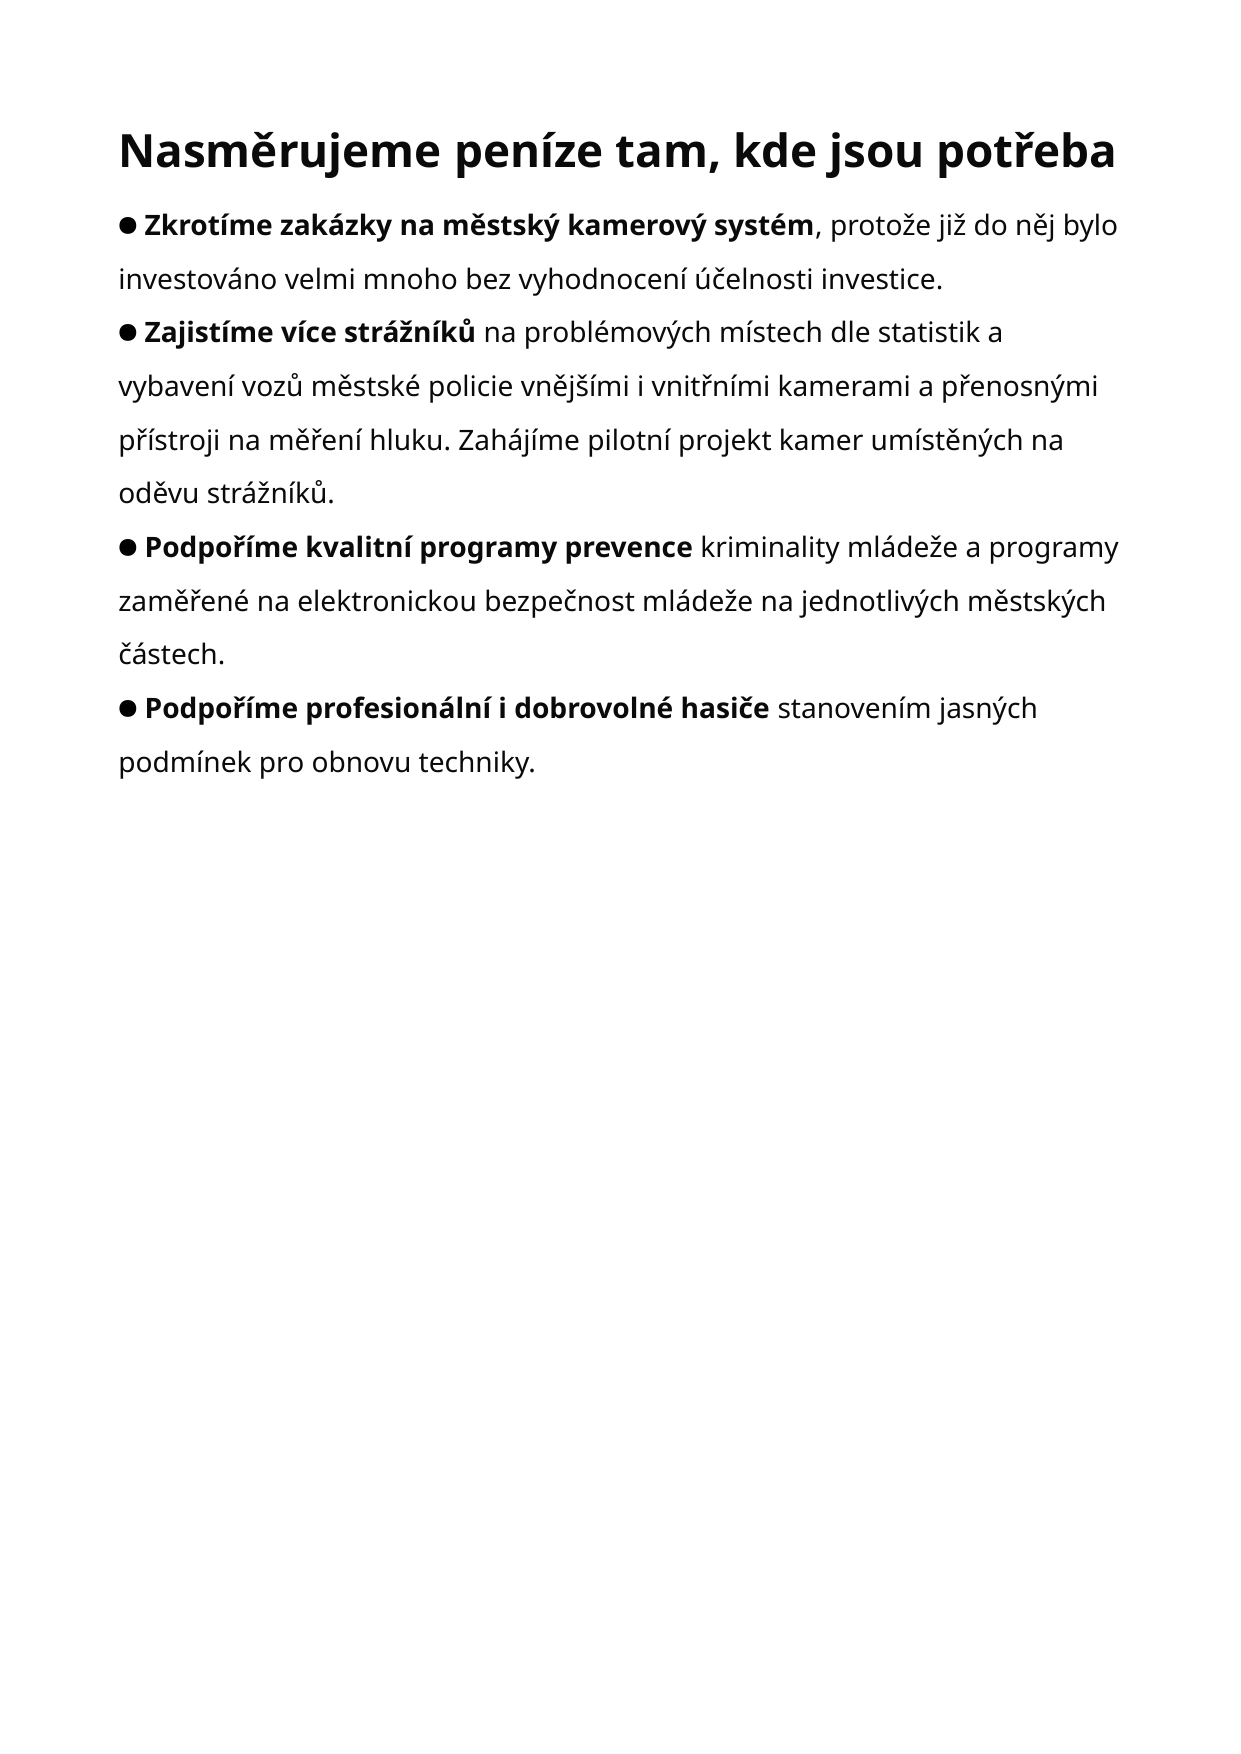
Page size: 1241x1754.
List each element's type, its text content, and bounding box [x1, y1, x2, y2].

list Zkrotíme zakázky na městský kamerový systém, protože již do něj bylo investováno velmi mnoho bez vyhodnocení účelnosti investice. [118, 205, 1122, 297]
list Zajistíme více strážníků na problémových místech dle statistik a vybavení vozů městské policie vnějšími i vnitřními kamerami a přenosnými přístroji na měření hluku. Zahájíme pilotní projekt kamer umístěných na oděvu strážníků. [118, 313, 1122, 512]
list Podpoříme profesionální i dobrovolné hasiče stanovením jasných podmínek pro obnovu techniky. [118, 688, 1122, 780]
list Podpoříme kvalitní programy prevence kriminality mládeže a programy zaměřené na elektronickou bezpečnost mládeže na jednotlivých městských částech. [118, 527, 1122, 673]
subtitle Nasměrujeme peníze tam, kde jsou potřeba [118, 118, 1122, 181]
